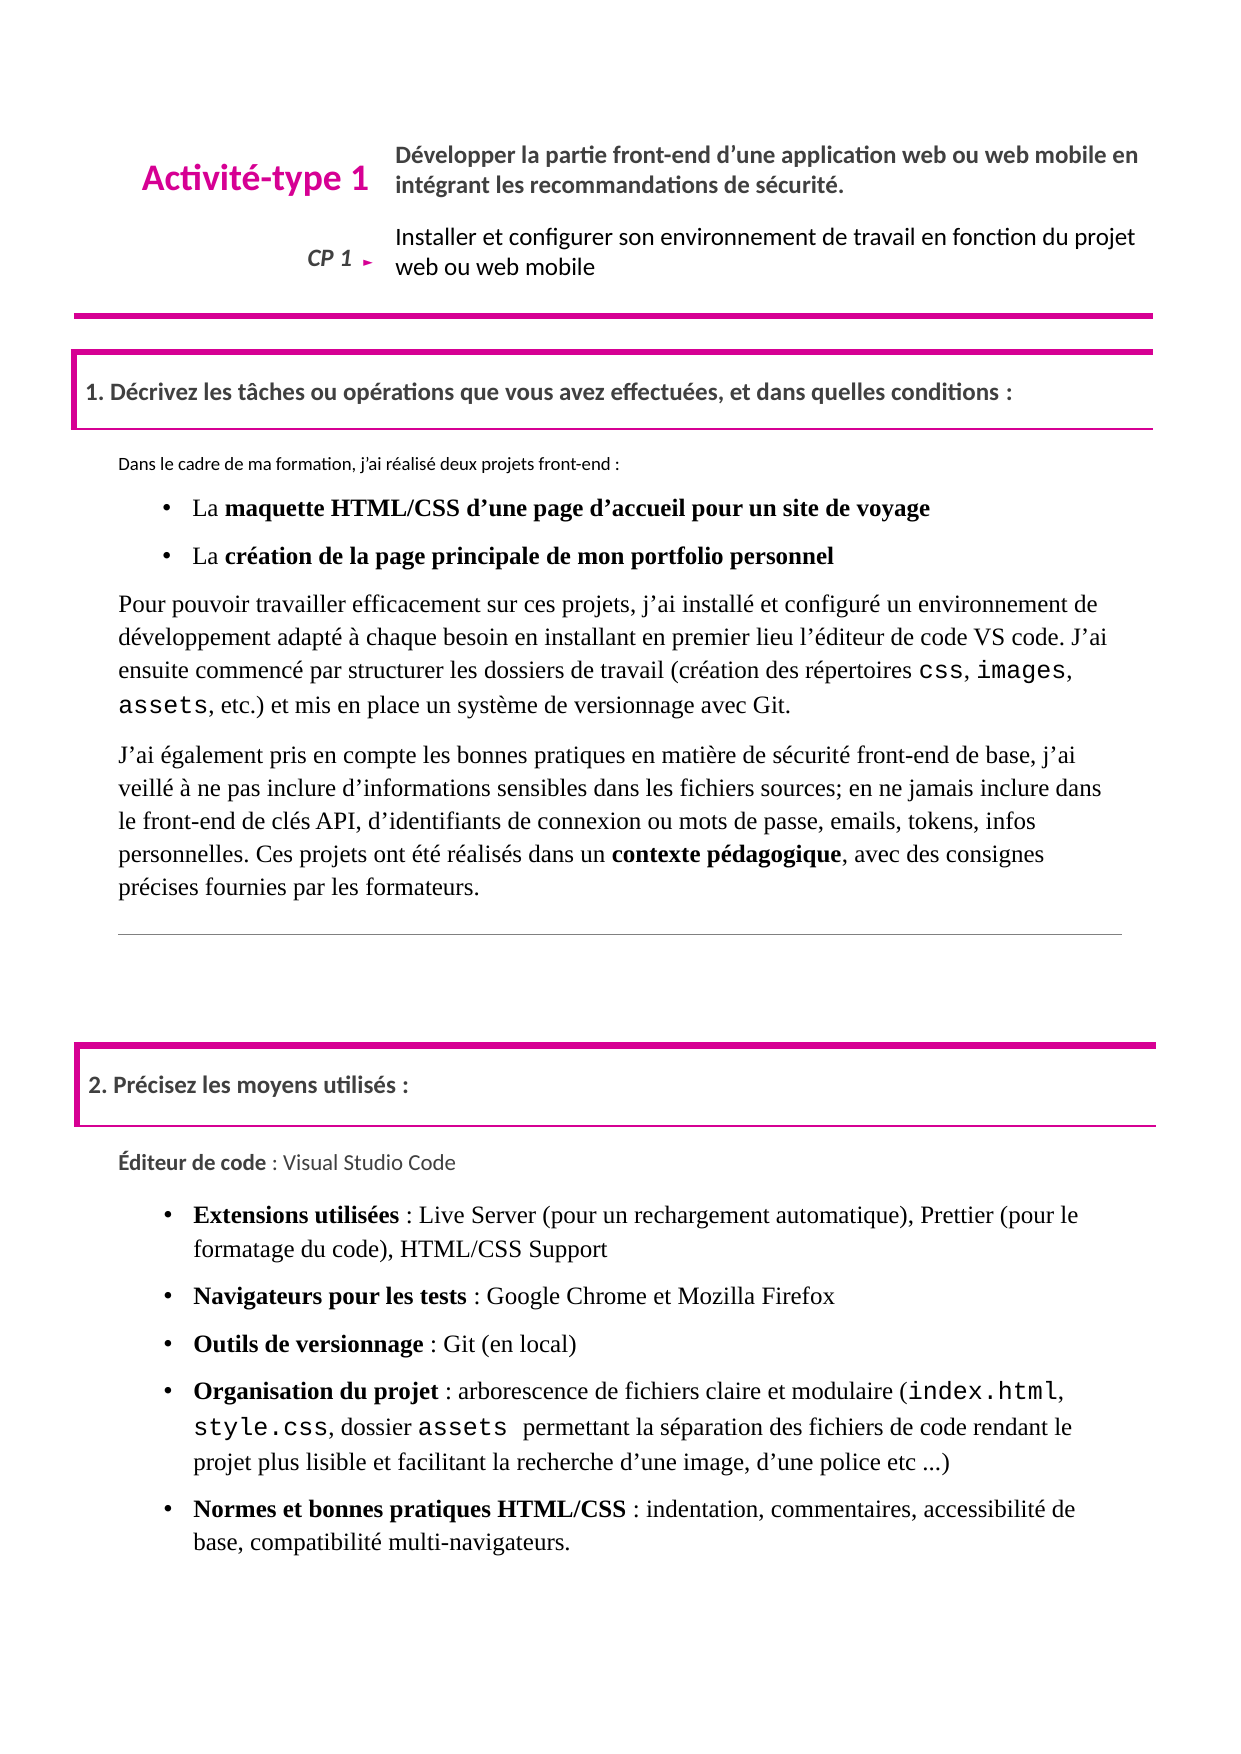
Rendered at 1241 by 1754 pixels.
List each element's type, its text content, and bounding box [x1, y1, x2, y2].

list La maquette HTML/CSS d’une page d’accueil pour un site de voyage [162, 493, 1122, 522]
table_header 1. Décrivez les tâches ou opérations que vous avez effectuées, et dans quelles conditions : [77, 355, 1153, 428]
list Normes et bonnes pratiques HTML/CSS : indentation, commentaires, accessibilité de base, compatibilité multi-navigateurs. [164, 1494, 1122, 1556]
table_cell Installer et configurer son environnement de travail en fonction du projet web ou web mobile [384, 221, 1153, 312]
table_header 2. Précisez les moyens utilisés : [80, 1049, 1156, 1125]
list Outils de versionnage : Git (en local) [164, 1329, 1122, 1358]
list Navigateurs pour les tests : Google Chrome et Mozilla Firefox [164, 1281, 1122, 1310]
list Extensions utilisées : Live Server (pour un rechargement automatique), Prettier (pour le formatage du code), HTML/CSS Support [164, 1201, 1122, 1262]
text Pour pouvoir travailler efficacement sur ces projets, j’ai installé et configuré un environnement de développement adapté à chaque besoin en installant en premier lieu l’éditeur de code VS code. J’ai ensuite commencé par structurer les dossiers de travail (création des répertoires css, images, assets, etc.) et mis en place un système de versionnage avec Git. [118, 589, 1122, 721]
table_header Développer la partie front-end d’une application web ou web mobile en intégrant les recommandations de sécurité. [384, 118, 1153, 221]
table_header Activité-type 1 [74, 118, 384, 221]
text Éditeur de code : Visual Studio Code [118, 1148, 1122, 1176]
table_cell CP 1 ► [74, 221, 384, 312]
text J’ai également pris en compte les bonnes pratiques en matière de sécurité front-end de base, j’ai veillé à ne pas inclure d’informations sensibles dans les fichiers sources; en ne jamais inclure dans le front-end de clés API, d’identifiants de connexion ou mots de passe, emails, tokens, infos personnelles. Ces projets ont été réalisés dans un contexte pédagogique, avec des consignes précises fournies par les formateurs. [118, 740, 1122, 901]
list La création de la page principale de mon portfolio personnel [162, 541, 1122, 570]
list Organisation du projet : arborescence de fichiers claire et modulaire (index.html, style.css, dossier assets permettant la séparation des fichiers de code rendant le projet plus lisible et facilitant la recherche d’une image, d’une police etc ...) [164, 1376, 1122, 1475]
text Dans le cadre de ma formation, j’ai réalisé deux projets front-end : [118, 453, 1122, 476]
